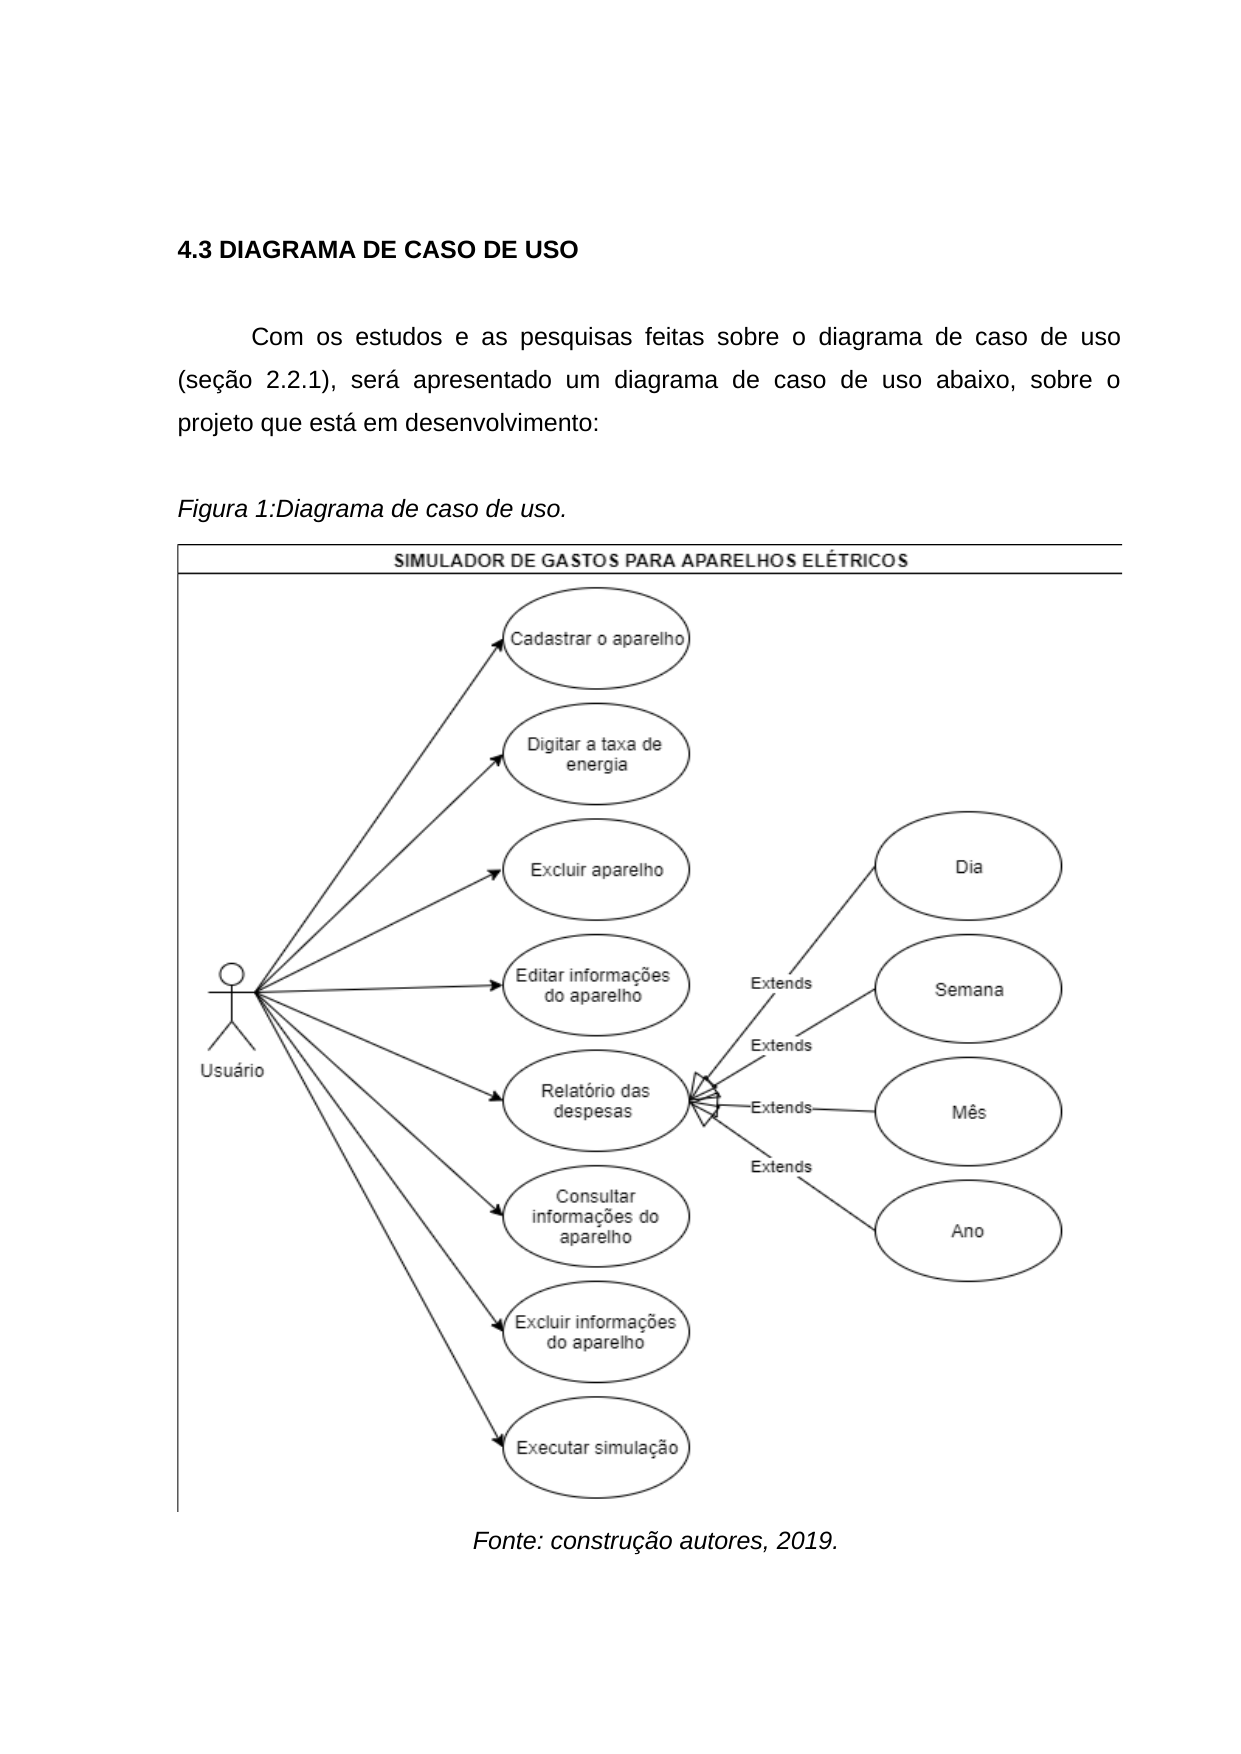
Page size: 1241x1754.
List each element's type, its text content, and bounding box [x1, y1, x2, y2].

text Figura 1:Diagrama de caso de uso. [177, 494, 1122, 523]
text [177, 537, 1122, 544]
picture [177, 544, 1123, 1512]
text Com os estudos e as pesquisas feitas sobre o diagrama de caso de uso (seção 2.2.1), será apresentado um diagrama de caso de uso abaixo, sobre o projeto que está em desenvolvimento: [177, 322, 1122, 437]
text Fonte: construção autores, 2019. [177, 1512, 1122, 1554]
text 4.3 DIAGRAMA DE CASO DE USO [177, 235, 1122, 264]
